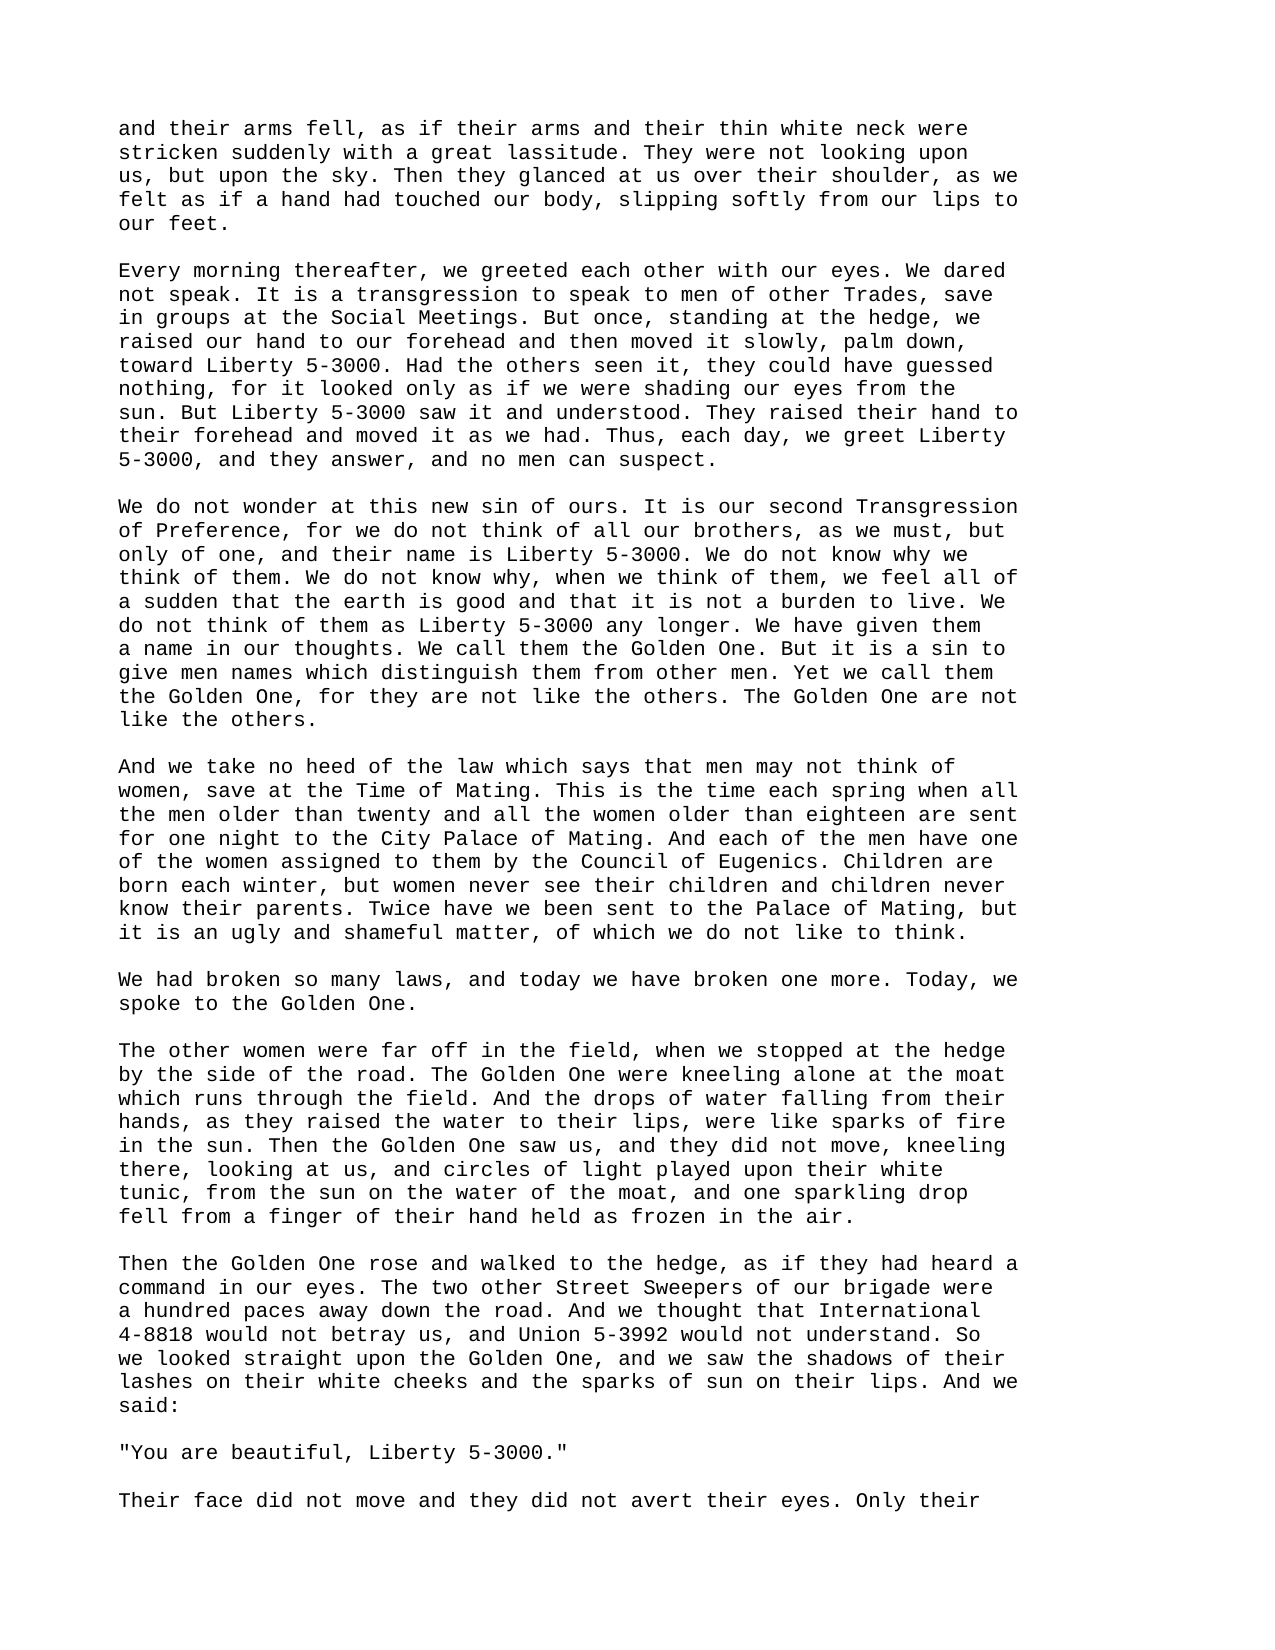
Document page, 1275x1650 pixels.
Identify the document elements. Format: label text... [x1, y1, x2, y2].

text of Preference, for we do not think of all our brothers, as we must, but [118, 520, 1157, 544]
text born each winter, but women never see their children and children never [118, 875, 1157, 898]
text Then the Golden One rose and walked to the hedge, as if they had heard a [118, 1253, 1157, 1277]
text felt as if a hand had touched our body, slipping softly from our lips to [118, 189, 1157, 213]
text lashes on their white cheeks and the sparks of sun on their lips. And we [118, 1371, 1157, 1395]
text by the side of the road. The Golden One were kneeling alone at the moat [118, 1064, 1157, 1088]
text 5-3000, and they answer, and no men can suspect. [118, 449, 1157, 473]
text "You are beautiful, Liberty 5-3000." [118, 1442, 1157, 1466]
text us, but upon the sky. Then they glanced at us over their shoulder, as we [118, 165, 1157, 189]
text We do not wonder at this new sin of ours. It is our second Transgression [118, 496, 1157, 520]
text not speak. It is a transgression to speak to men of other Trades, save [118, 284, 1157, 307]
text there, looking at us, and circles of light played upon their white [118, 1158, 1157, 1182]
text which runs through the field. And the drops of water falling from their [118, 1088, 1157, 1111]
text we looked straight upon the Golden One, and we saw the shadows of their [118, 1348, 1157, 1371]
text raised our hand to our forehead and then moved it slowly, palm down, [118, 331, 1157, 354]
text like the others. [118, 709, 1157, 733]
text stricken suddenly with a great lassitude. They were not looking upon [118, 142, 1157, 165]
text hands, as they raised the water to their lips, were like sparks of fire [118, 1111, 1157, 1135]
text spoke to the Golden One. [118, 993, 1157, 1017]
text 4-8818 would not betray us, and Union 5-3992 would not understand. So [118, 1324, 1157, 1348]
text fell from a finger of their hand held as frozen in the air. [118, 1206, 1157, 1229]
text a sudden that the earth is good and that it is not a burden to live. We [118, 591, 1157, 615]
text Every morning thereafter, we greeted each other with our eyes. We dared [118, 260, 1157, 284]
text toward Liberty 5-3000. Had the others seen it, they could have guessed [118, 354, 1157, 378]
text The other women were far off in the field, when we stopped at the hedge [118, 1040, 1157, 1064]
text sun. But Liberty 5-3000 saw it and understood. They raised their hand to [118, 402, 1157, 426]
text command in our eyes. The two other Street Sweepers of our brigade were [118, 1277, 1157, 1300]
text give men names which distinguish them from other men. Yet we call them [118, 662, 1157, 686]
text think of them. We do not know why, when we think of them, we feel all of [118, 567, 1157, 591]
text our feet. [118, 213, 1157, 236]
text know their parents. Twice have we been sent to the Palace of Mating, but [118, 898, 1157, 922]
text a name in our thoughts. We call them the Golden One. But it is a sin to [118, 638, 1157, 662]
text do not think of them as Liberty 5-3000 any longer. We have given them [118, 615, 1157, 638]
text women, save at the Time of Mating. This is the time each spring when all [118, 780, 1157, 804]
text the men older than twenty and all the women older than eighteen are sent [118, 804, 1157, 827]
text for one night to the City Palace of Mating. And each of the men have one [118, 827, 1157, 851]
text of the women assigned to them by the Council of Eugenics. Children are [118, 851, 1157, 875]
text We had broken so many laws, and today we have broken one more. Today, we [118, 969, 1157, 993]
text it is an ugly and shameful matter, of which we do not like to think. [118, 922, 1157, 946]
text the Golden One, for they are not like the others. The Golden One are not [118, 686, 1157, 709]
text Their face did not move and they did not avert their eyes. Only their [118, 1489, 1157, 1513]
text only of one, and their name is Liberty 5-3000. We do not know why we [118, 544, 1157, 567]
text in groups at the Social Meetings. But once, standing at the hedge, we [118, 307, 1157, 331]
text in the sun. Then the Golden One saw us, and they did not move, kneeling [118, 1135, 1157, 1158]
text and their arms fell, as if their arms and their thin white neck were [118, 118, 1157, 142]
text said: [118, 1395, 1157, 1419]
text tunic, from the sun on the water of the moat, and one sparkling drop [118, 1182, 1157, 1206]
text And we take no heed of the law which says that men may not think of [118, 757, 1157, 780]
text nothing, for it looked only as if we were shading our eyes from the [118, 378, 1157, 402]
text their forehead and moved it as we had. Thus, each day, we greet Liberty [118, 426, 1157, 449]
text a hundred paces away down the road. And we thought that International [118, 1300, 1157, 1324]
